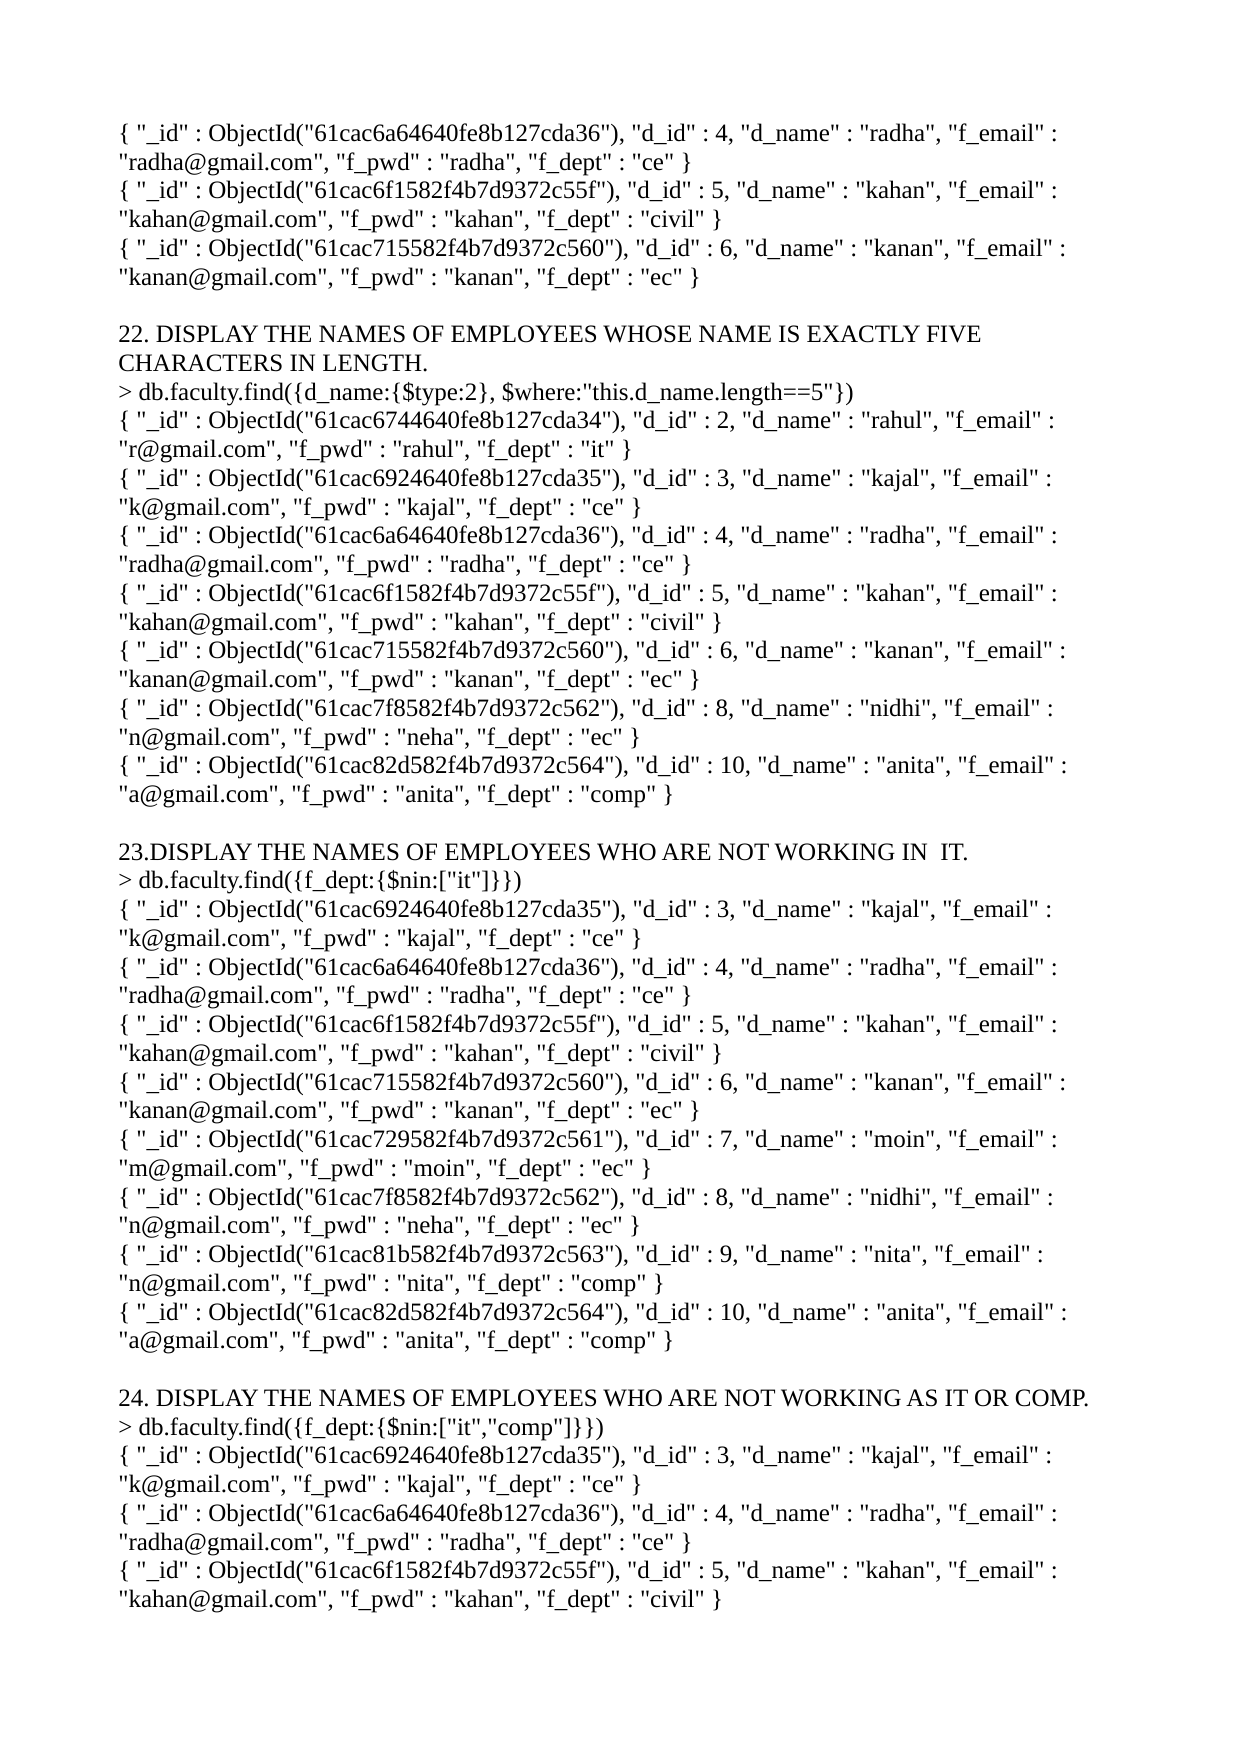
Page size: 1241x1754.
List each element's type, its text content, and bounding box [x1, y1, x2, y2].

text { "_id" : ObjectId("61cac715582f4b7d9372c560"), "d_id" : 6, "d_name" : "kanan", "f_email" : "kanan@gmail.com", "f_pwd" : "kanan", "f_dept" : "ec" } [118, 636, 1122, 693]
text { "_id" : ObjectId("61cac81b582f4b7d9372c563"), "d_id" : 9, "d_name" : "nita", "f_email" : "n@gmail.com", "f_pwd" : "nita", "f_dept" : "comp" } [118, 1239, 1122, 1297]
text 22. DISPLAY THE NAMES OF EMPLOYEES WHOSE NAME IS EXACTLY FIVE [118, 319, 1122, 348]
text { "_id" : ObjectId("61cac729582f4b7d9372c561"), "d_id" : 7, "d_name" : "moin", "f_email" : "m@gmail.com", "f_pwd" : "moin", "f_dept" : "ec" } [118, 1124, 1122, 1182]
text > db.faculty.find({d_name:{$type:2}, $where:"this.d_name.length==5"}) [118, 377, 1122, 406]
text { "_id" : ObjectId("61cac6924640fe8b127cda35"), "d_id" : 3, "d_name" : "kajal", "f_email" : "k@gmail.com", "f_pwd" : "kajal", "f_dept" : "ce" } [118, 894, 1122, 952]
text 23.DISPLAY THE NAMES OF EMPLOYEES WHO ARE NOT WORKING IN IT. [118, 837, 1122, 866]
text { "_id" : ObjectId("61cac6a64640fe8b127cda36"), "d_id" : 4, "d_name" : "radha", "f_email" : "radha@gmail.com", "f_pwd" : "radha", "f_dept" : "ce" } [118, 1498, 1122, 1556]
text { "_id" : ObjectId("61cac7f8582f4b7d9372c562"), "d_id" : 8, "d_name" : "nidhi", "f_email" : "n@gmail.com", "f_pwd" : "neha", "f_dept" : "ec" } [118, 1182, 1122, 1239]
text { "_id" : ObjectId("61cac715582f4b7d9372c560"), "d_id" : 6, "d_name" : "kanan", "f_email" : "kanan@gmail.com", "f_pwd" : "kanan", "f_dept" : "ec" } [118, 233, 1122, 291]
text { "_id" : ObjectId("61cac6a64640fe8b127cda36"), "d_id" : 4, "d_name" : "radha", "f_email" : "radha@gmail.com", "f_pwd" : "radha", "f_dept" : "ce" } [118, 118, 1122, 176]
text { "_id" : ObjectId("61cac6924640fe8b127cda35"), "d_id" : 3, "d_name" : "kajal", "f_email" : "k@gmail.com", "f_pwd" : "kajal", "f_dept" : "ce" } [118, 1441, 1122, 1498]
text > db.faculty.find({f_dept:{$nin:["it","comp"]}}) [118, 1412, 1122, 1441]
text { "_id" : ObjectId("61cac6f1582f4b7d9372c55f"), "d_id" : 5, "d_name" : "kahan", "f_email" : "kahan@gmail.com", "f_pwd" : "kahan", "f_dept" : "civil" } [118, 1556, 1122, 1613]
text { "_id" : ObjectId("61cac7f8582f4b7d9372c562"), "d_id" : 8, "d_name" : "nidhi", "f_email" : "n@gmail.com", "f_pwd" : "neha", "f_dept" : "ec" } [118, 693, 1122, 751]
text { "_id" : ObjectId("61cac82d582f4b7d9372c564"), "d_id" : 10, "d_name" : "anita", "f_email" : "a@gmail.com", "f_pwd" : "anita", "f_dept" : "comp" } [118, 751, 1122, 808]
text { "_id" : ObjectId("61cac6a64640fe8b127cda36"), "d_id" : 4, "d_name" : "radha", "f_email" : "radha@gmail.com", "f_pwd" : "radha", "f_dept" : "ce" } [118, 521, 1122, 578]
text { "_id" : ObjectId("61cac6924640fe8b127cda35"), "d_id" : 3, "d_name" : "kajal", "f_email" : "k@gmail.com", "f_pwd" : "kajal", "f_dept" : "ce" } [118, 463, 1122, 521]
text { "_id" : ObjectId("61cac6f1582f4b7d9372c55f"), "d_id" : 5, "d_name" : "kahan", "f_email" : "kahan@gmail.com", "f_pwd" : "kahan", "f_dept" : "civil" } [118, 1009, 1122, 1067]
text { "_id" : ObjectId("61cac6f1582f4b7d9372c55f"), "d_id" : 5, "d_name" : "kahan", "f_email" : "kahan@gmail.com", "f_pwd" : "kahan", "f_dept" : "civil" } [118, 578, 1122, 636]
text > db.faculty.find({f_dept:{$nin:["it"]}}) [118, 866, 1122, 894]
text CHARACTERS IN LENGTH. [118, 348, 1122, 377]
text { "_id" : ObjectId("61cac82d582f4b7d9372c564"), "d_id" : 10, "d_name" : "anita", "f_email" : "a@gmail.com", "f_pwd" : "anita", "f_dept" : "comp" } [118, 1297, 1122, 1354]
text { "_id" : ObjectId("61cac6744640fe8b127cda34"), "d_id" : 2, "d_name" : "rahul", "f_email" : "r@gmail.com", "f_pwd" : "rahul", "f_dept" : "it" } [118, 406, 1122, 463]
text { "_id" : ObjectId("61cac6a64640fe8b127cda36"), "d_id" : 4, "d_name" : "radha", "f_email" : "radha@gmail.com", "f_pwd" : "radha", "f_dept" : "ce" } [118, 952, 1122, 1009]
text 24. DISPLAY THE NAMES OF EMPLOYEES WHO ARE NOT WORKING AS IT OR COMP. [118, 1383, 1122, 1412]
text { "_id" : ObjectId("61cac715582f4b7d9372c560"), "d_id" : 6, "d_name" : "kanan", "f_email" : "kanan@gmail.com", "f_pwd" : "kanan", "f_dept" : "ec" } [118, 1067, 1122, 1124]
text { "_id" : ObjectId("61cac6f1582f4b7d9372c55f"), "d_id" : 5, "d_name" : "kahan", "f_email" : "kahan@gmail.com", "f_pwd" : "kahan", "f_dept" : "civil" } [118, 176, 1122, 233]
